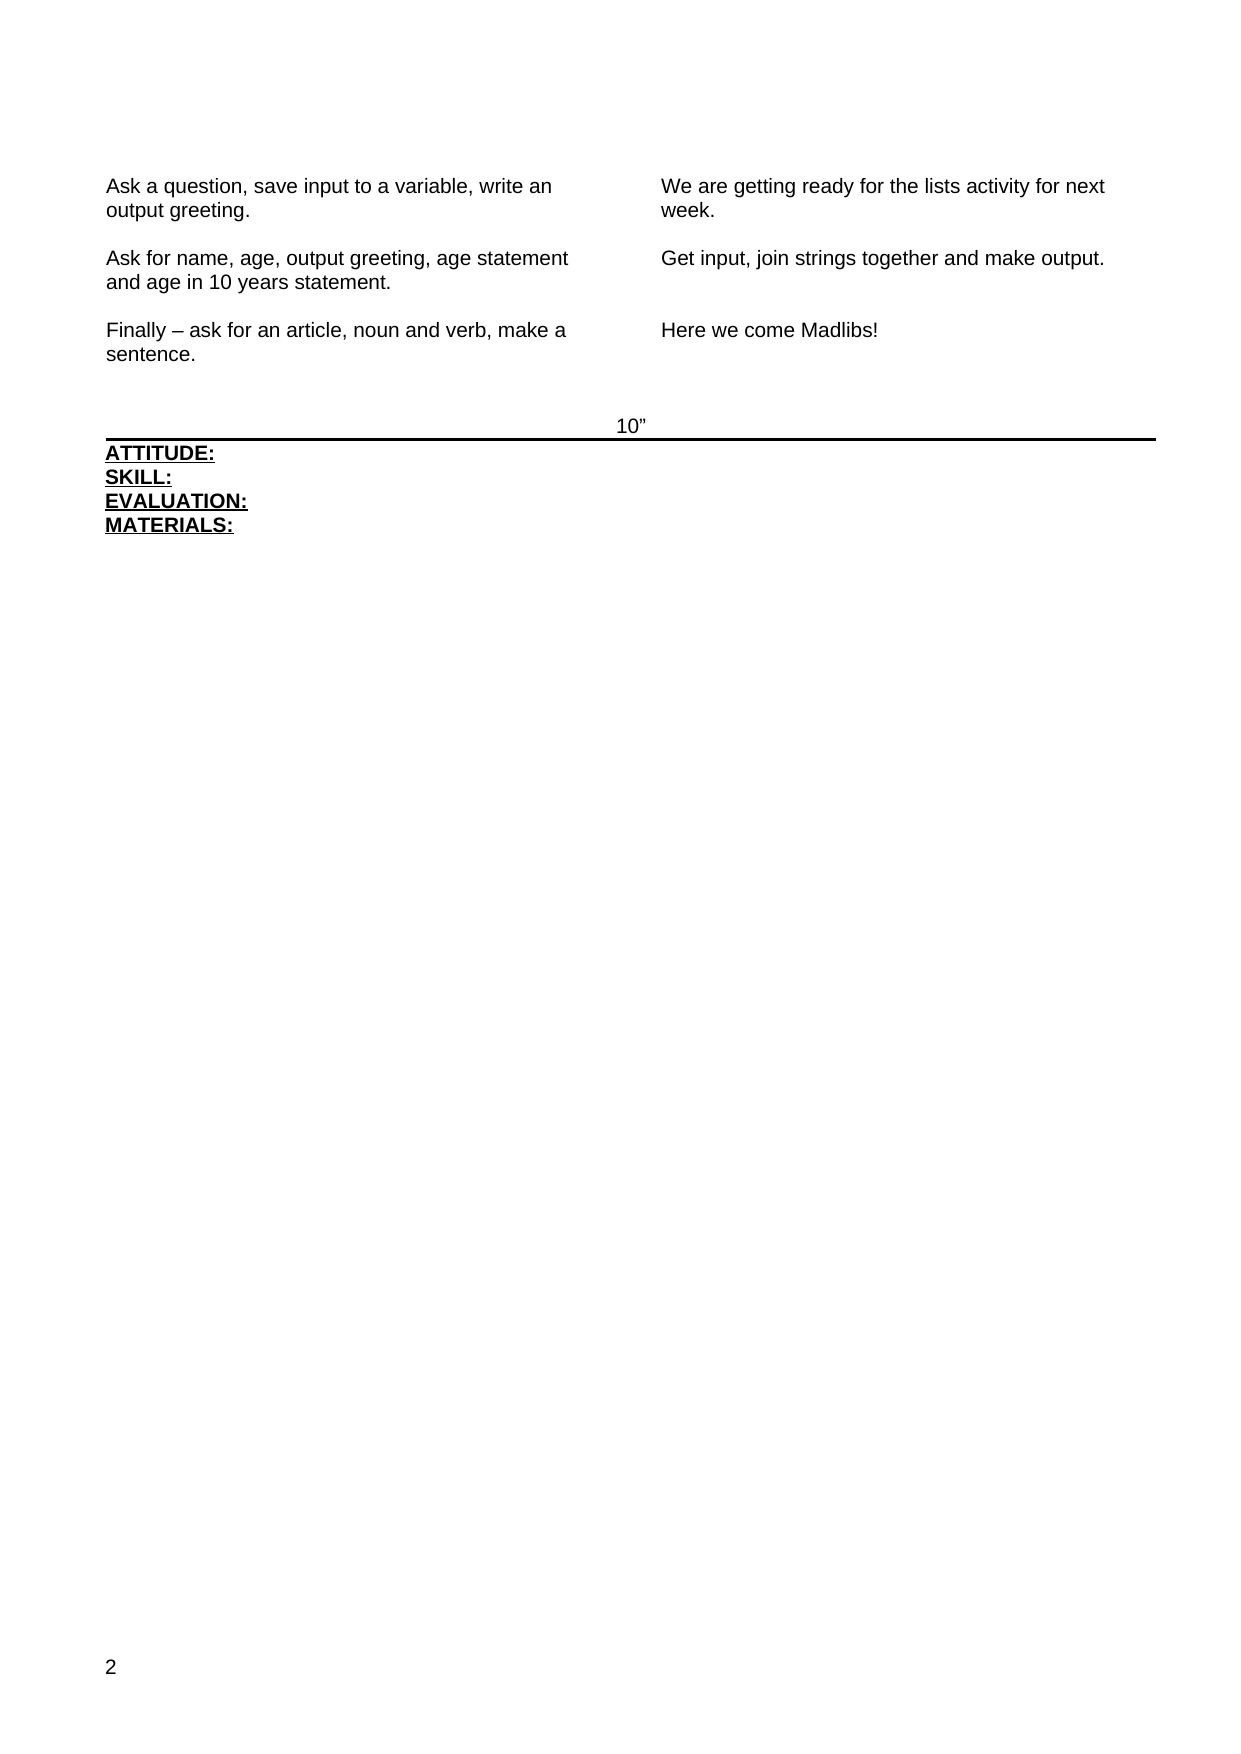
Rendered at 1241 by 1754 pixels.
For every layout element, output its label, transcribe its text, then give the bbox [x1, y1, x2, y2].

text SKILL: [105, 464, 1135, 488]
table_cell [661, 414, 1156, 437]
table_cell 10” [601, 414, 661, 437]
text ATTITUDE: [105, 441, 1135, 464]
text MATERIALS: [105, 512, 1135, 536]
table_cell [106, 390, 601, 413]
table_cell We are getting ready for the lists activity for next week. Get input, join strings together and make output. Here we come Madlibs! [661, 150, 1156, 389]
table_cell [106, 414, 601, 437]
table_cell Ask a question, save input to a variable, write an output greeting. Ask for name, age, output greeting, age statement and age in 10 years statement. Finally – ask for an article, noun and verb, make a sentence. [106, 150, 601, 389]
table_cell [601, 390, 661, 413]
text EVALUATION: [105, 488, 1135, 512]
table_cell [601, 150, 661, 389]
table_cell [661, 390, 1156, 413]
